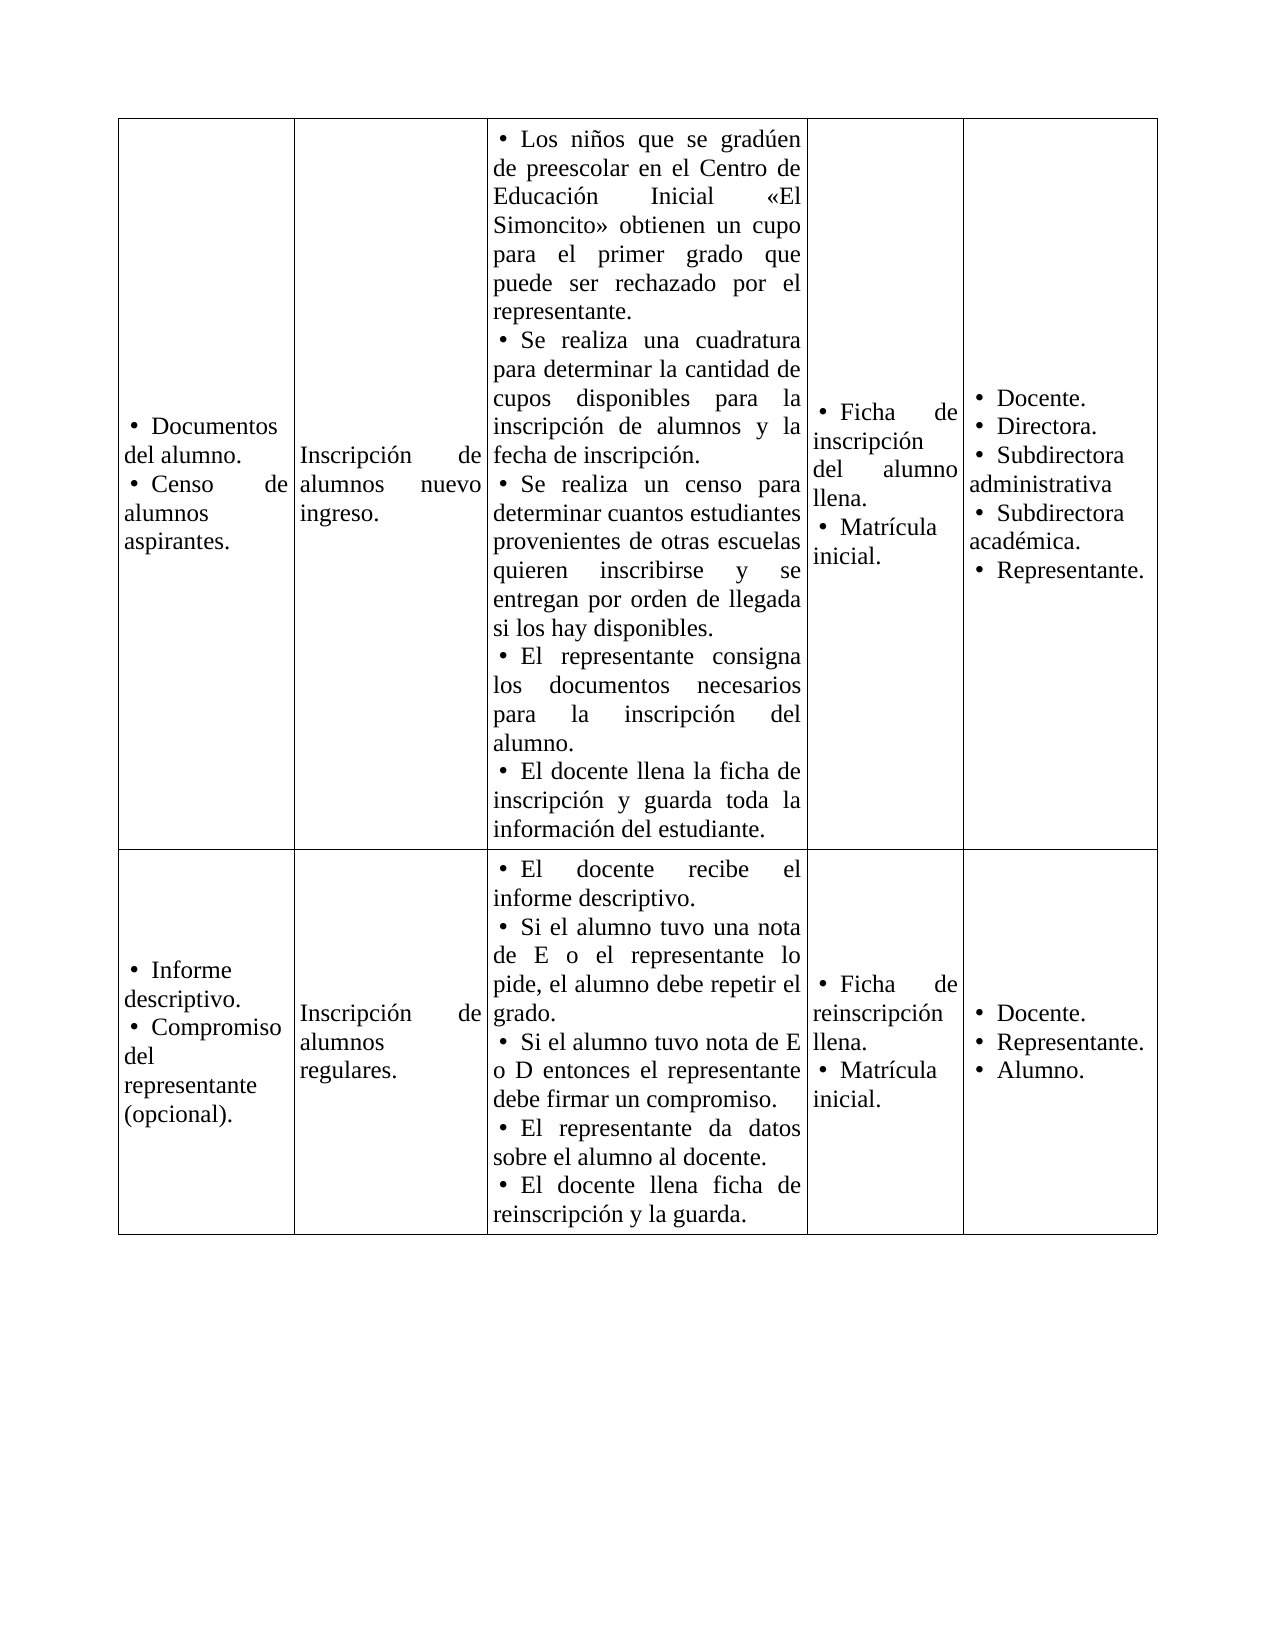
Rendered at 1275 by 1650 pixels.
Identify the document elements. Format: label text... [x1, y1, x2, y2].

table_cell Ficha de inscripción del alumno llena. Matrícula inicial. [808, 119, 963, 848]
table_cell Docente. Directora. Subdirectora administrativa Subdirectora académica. Representante. [964, 119, 1157, 848]
table_cell Los niños que se gradúen de preescolar en el Centro de Educación Inicial «El Simoncito» obtienen un cupo para el primer grado que puede ser rechazado por el representante. Se realiza una cuadratura para determinar la cantidad de cupos disponibles para la inscripción de alumnos y la fecha de inscripción. Se realiza un censo para determinar cuantos estudiantes provenientes de otras escuelas quieren inscribirse y se entregan por orden de llegada si los hay disponibles. El representante consigna los documentos necesarios para la inscripción del alumno. El docente llena la ficha de inscripción y guarda toda la información del estudiante. [488, 119, 807, 848]
table_cell Documentos del alumno. Censo de alumnos aspirantes. [119, 119, 294, 848]
table_cell El docente recibe el informe descriptivo. Si el alumno tuvo una nota de E o el representante lo pide, el alumno debe repetir el grado. Si el alumno tuvo nota de E o D entonces el representante debe firmar un compromiso. El representante da datos sobre el alumno al docente. El docente llena ficha de reinscripción y la guarda. [488, 850, 807, 1234]
table_cell Inscripción de alumnos regulares. [295, 850, 487, 1234]
table_cell Ficha de reinscripción llena. Matrícula inicial. [808, 850, 963, 1234]
table_cell Docente. Representante. Alumno. [964, 850, 1157, 1234]
table_cell Inscripción de alumnos nuevo ingreso. [295, 119, 487, 848]
table_cell Informe descriptivo. Compromiso del representante (opcional). [119, 850, 294, 1234]
